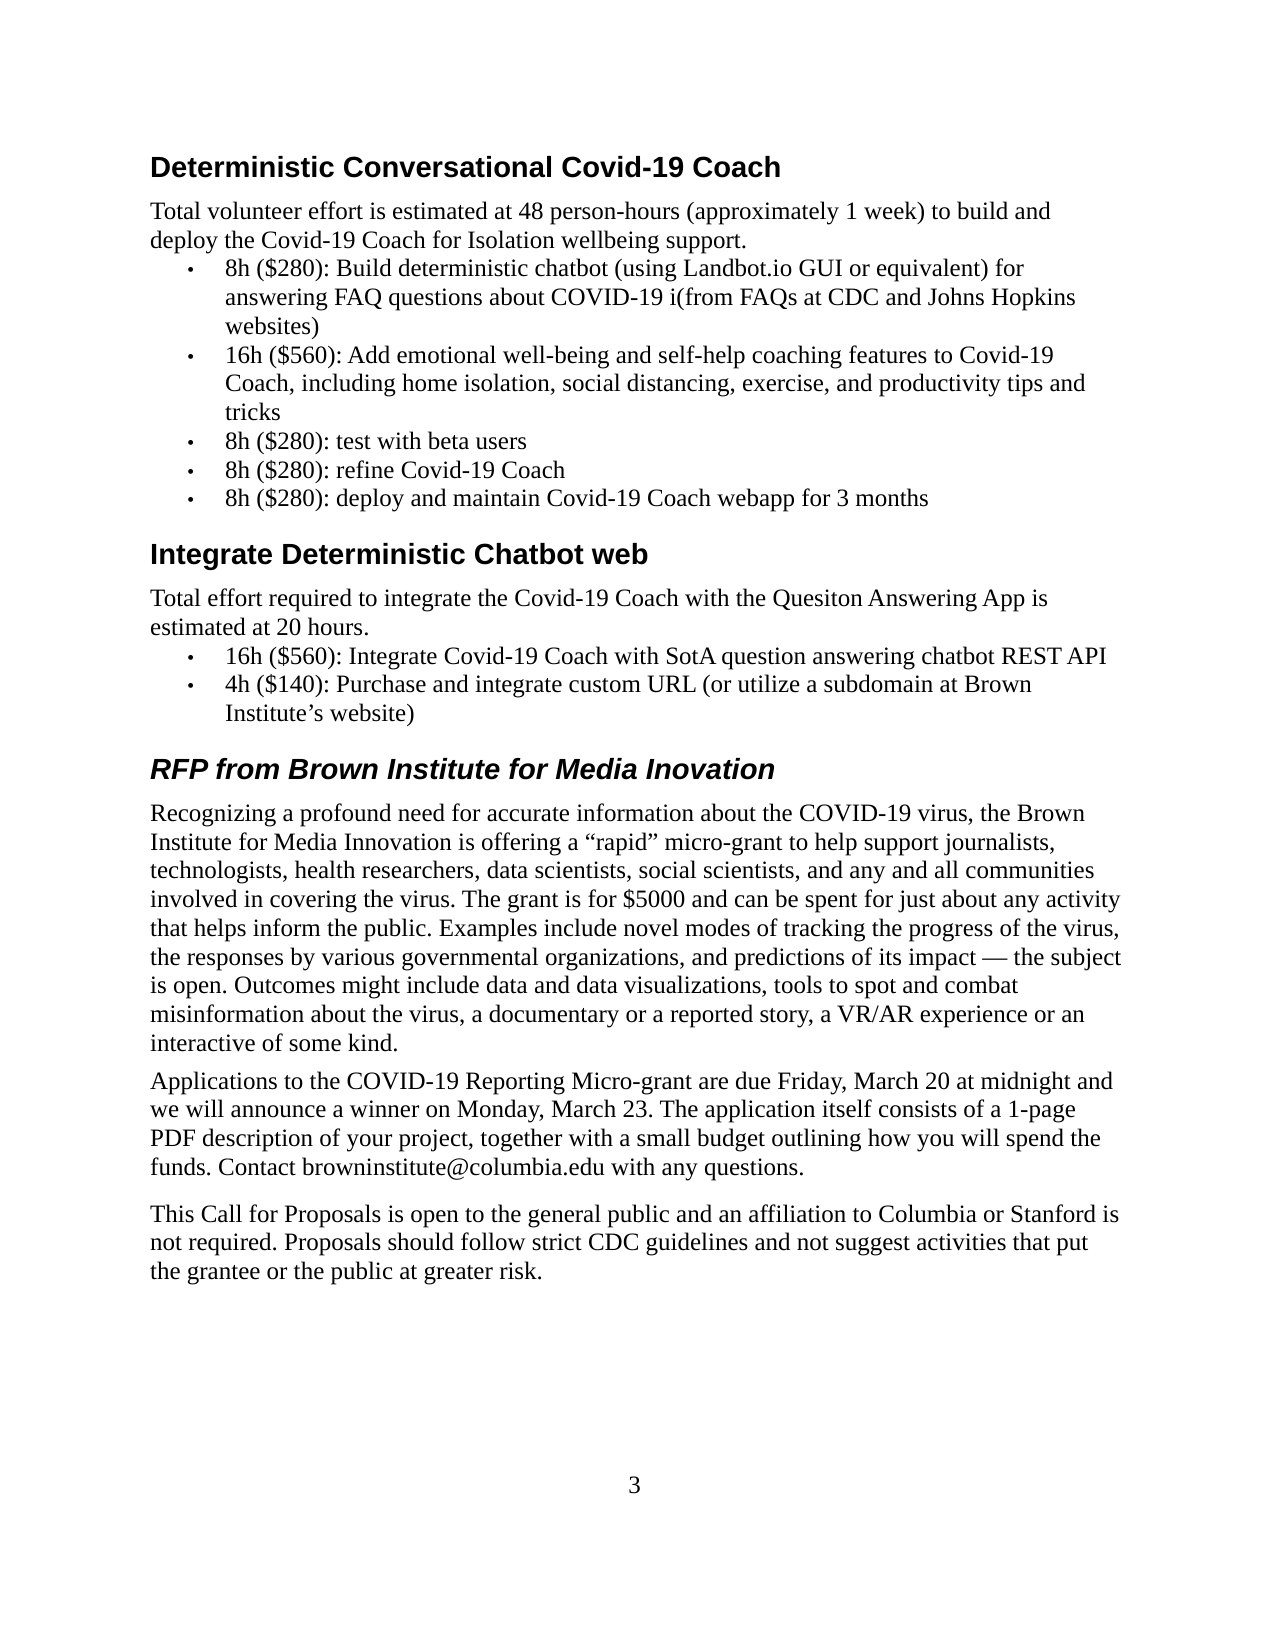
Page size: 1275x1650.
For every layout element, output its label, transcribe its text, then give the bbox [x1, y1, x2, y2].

subtitle Integrate Deterministic Chatbot web [150, 537, 1125, 571]
list 8h ($280): deploy and maintain Covid-19 Coach webapp for 3 months [187, 483, 1125, 512]
text This Call for Proposals is open to the general public and an affiliation to Columbia or Stanford is not required. Proposals should follow strict CDC guidelines and not suggest activities that put the grantee or the public at greater risk. [150, 1199, 1125, 1285]
text Total volunteer effort is estimated at 48 person-hours (approximately 1 week) to build and deploy the Covid-19 Coach for Isolation wellbeing support. [150, 196, 1125, 253]
subtitle Deterministic Conversational Covid-19 Coach [150, 150, 1125, 183]
list 8h ($280): test with beta users [187, 426, 1125, 455]
list 4h ($140): Purchase and integrate custom URL (or utilize a subdomain at Brown Institute’s website) [187, 669, 1125, 727]
list 16h ($560): Integrate Covid-19 Coach with SotA question answering chatbot REST API [187, 641, 1125, 669]
list 16h ($560): Add emotional well-being and self-help coaching features to Covid-19 Coach, including home isolation, social distancing, exercise, and productivity tips and tricks [187, 340, 1125, 426]
list 8h ($280): Build deterministic chatbot (using Landbot.io GUI or equivalent) for answering FAQ questions about COVID-19 i(from FAQs at CDC and Johns Hopkins websites) [187, 253, 1125, 340]
subtitle RFP from Brown Institute for Media Inovation [150, 752, 1125, 786]
text Applications to the COVID-19 Reporting Micro-grant are due Friday, March 20 at midnight and we will announce a winner on Monday, March 23. The application itself consists of a 1-page PDF description of your project, together with a small budget outlining how you will spend the funds. Contact browninstitute@columbia.edu with any questions. [150, 1066, 1125, 1181]
text Recognizing a profound need for accurate information about the COVID-19 virus, the Brown Institute for Media Innovation is offering a “rapid” micro-grant to help support journalists, technologists, health researchers, data scientists, social scientists, and any and all communities involved in covering the virus. The grant is for $5000 and can be spent for just about any activity that helps inform the public. Examples include novel modes of tracking the progress of the virus, the responses by various governmental organizations, and predictions of its impact — the subject is open. Outcomes might include data and data visualizations, tools to spot and combat misinformation about the virus, a documentary or a reported story, a VR/AR experience or an interactive of some kind. [150, 798, 1125, 1057]
text Total effort required to integrate the Covid-19 Coach with the Quesiton Answering App is estimated at 20 hours. [150, 583, 1125, 641]
list 8h ($280): refine Covid-19 Coach [187, 455, 1125, 483]
